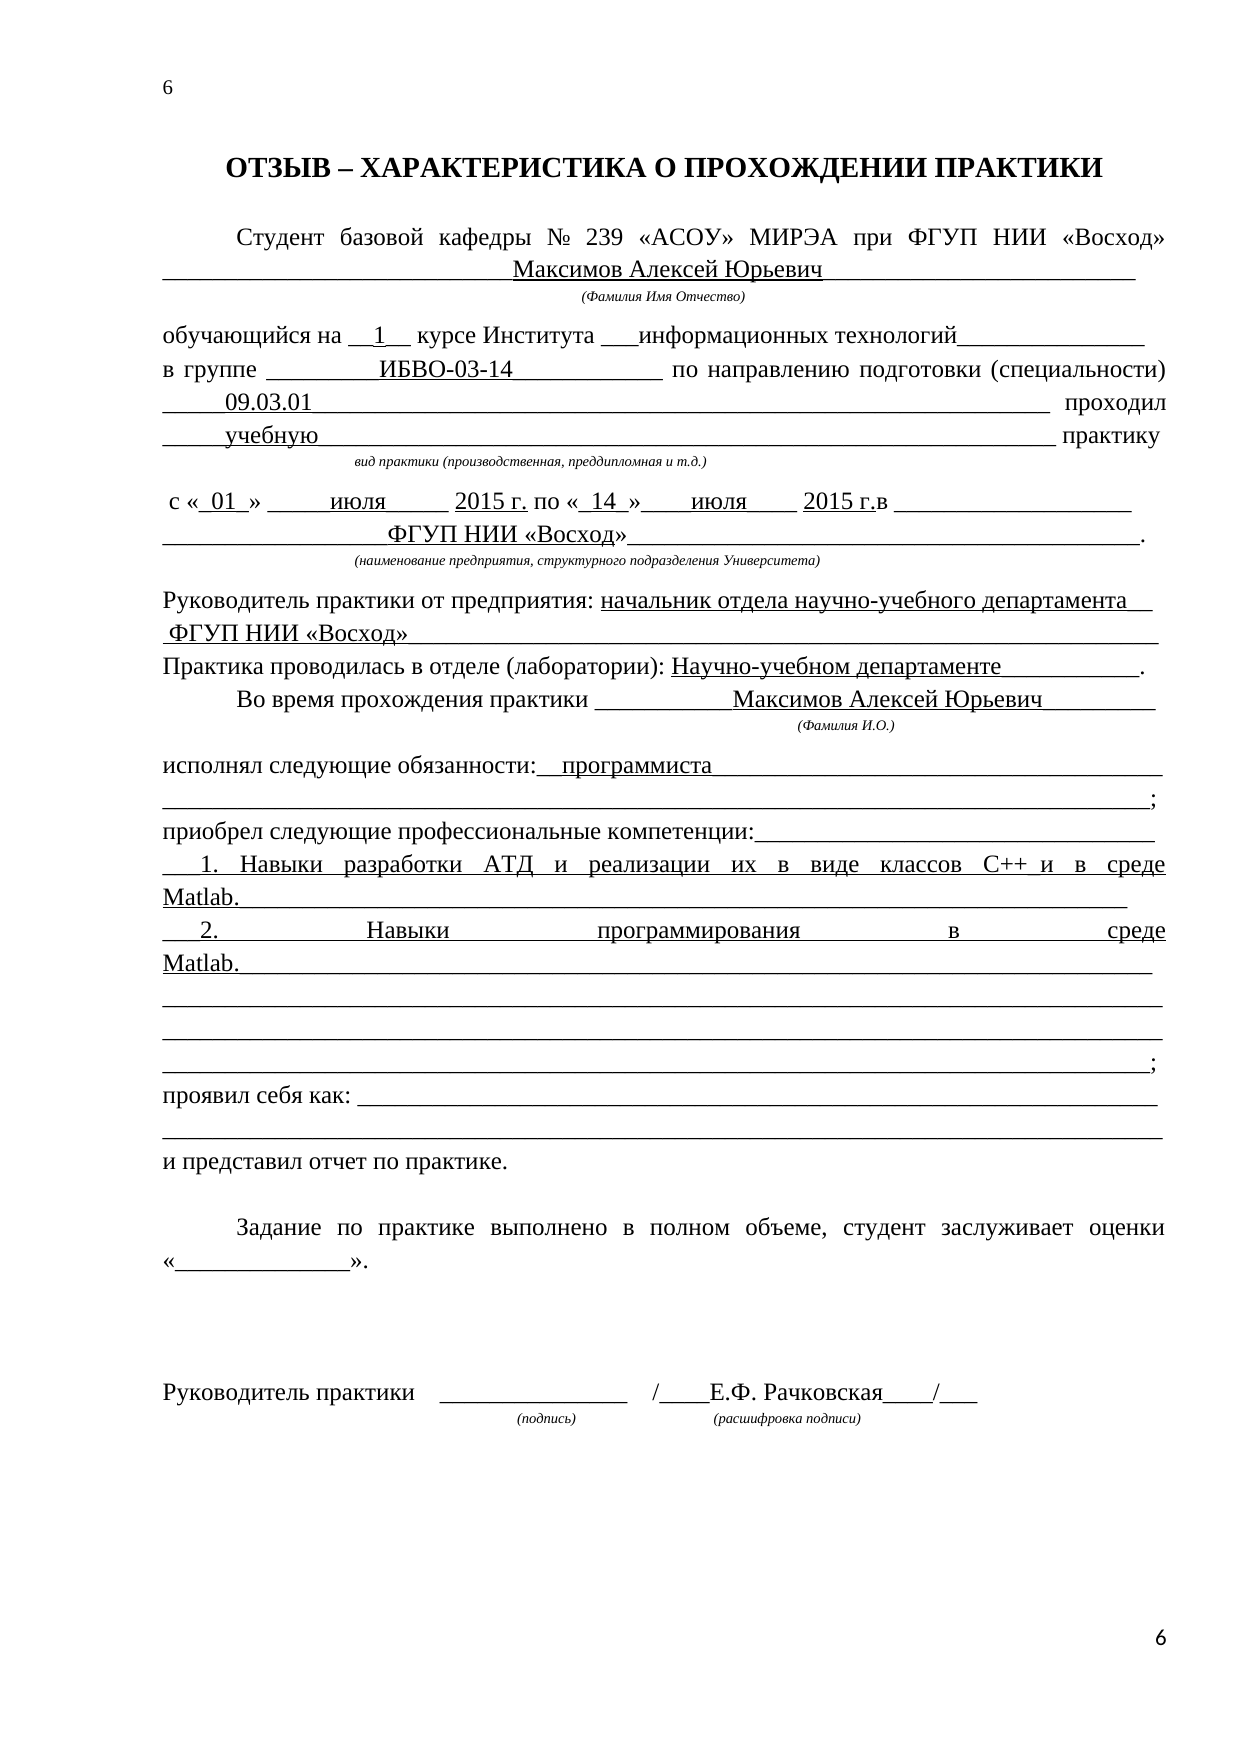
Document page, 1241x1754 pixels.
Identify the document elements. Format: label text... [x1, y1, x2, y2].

text Руководитель практики _______________ /____Е.Ф. Рачковская____/___ [162, 1377, 1166, 1406]
text (Фамилия И.О.) [797, 717, 1166, 746]
text Студент базовой кафедры № 239 «АСОУ» МИРЭА при ФГУП НИИ «Восход» ____________________________Максимов Алексей Юрьевич_________________________ [162, 222, 1166, 283]
text Во время прохождения практики ___________Максимов Алексей Юрьевич_________ [162, 684, 1166, 713]
text ________________________________________________________________________________ [162, 981, 1166, 1010]
text ________________________________________________________________________________ [162, 1014, 1166, 1043]
text _______________________________________________________________________________; [162, 1047, 1166, 1076]
text Задание по практике выполнено в полном объеме, студент заслуживает оценки «______________». [162, 1212, 1166, 1274]
text ___2. Навыки программирования в среде [162, 915, 1166, 940]
text ___1. Навыки разработки АТД и реализации их в виде классов С++_и в среде [162, 849, 1166, 874]
text (подпись) (расшифровка подписи) [517, 1410, 1166, 1439]
text в группе _________ИБВО-03-14____________ по направлению подготовки (специальности) _____09.03.01___________________________________________________________ проходил _____учебную___________________________________________________________ практику [162, 354, 1166, 448]
text приобрел следующие профессиональные компетенции:________________________________ [162, 816, 1166, 845]
text ________________________________________________________________________________ и представил отчет по практике. [162, 1113, 1166, 1175]
text обучающийся на __1__ курсе Института ___информационных технологий_______________ [162, 321, 1166, 349]
text ОТЗЫВ – ХАРАКТЕРИСТИКА О ПРОХОЖДЕНИИ ПРАКТИКИ [162, 150, 1166, 183]
text Matlab._________________________________________________________________________ [162, 941, 1166, 977]
text (Фамилия Имя Отчество) [162, 288, 1166, 316]
text Matlab._______________________________________________________________________ [162, 875, 1166, 911]
text вид практики (производственная, преддипломная и т.д.) [354, 453, 1166, 481]
text Руководитель практики от предприятия: начальник отдела научно-учебного департамента__ [162, 585, 1166, 613]
text исполнял следующие обязанности:__программиста____________________________________ [162, 750, 1166, 779]
text проявил себя как: ________________________________________________________________ [162, 1080, 1166, 1109]
text _______________________________________________________________________________; [162, 783, 1166, 812]
text (наименование предприятия, структурного подразделения Университета) [354, 552, 1166, 581]
text ФГУП НИИ «Восход»____________________________________________________________ [162, 618, 1166, 647]
text Практика проводилась в отделе (лаборатории): Научно-учебном департаменте___________. [162, 651, 1166, 679]
text с «_01_» _____июля_____ 2015 г. по «_14_»____июля____ 2015 г.в ___________________ [162, 486, 1166, 514]
text __________________ФГУП НИИ «Восход»_________________________________________. [162, 519, 1166, 547]
